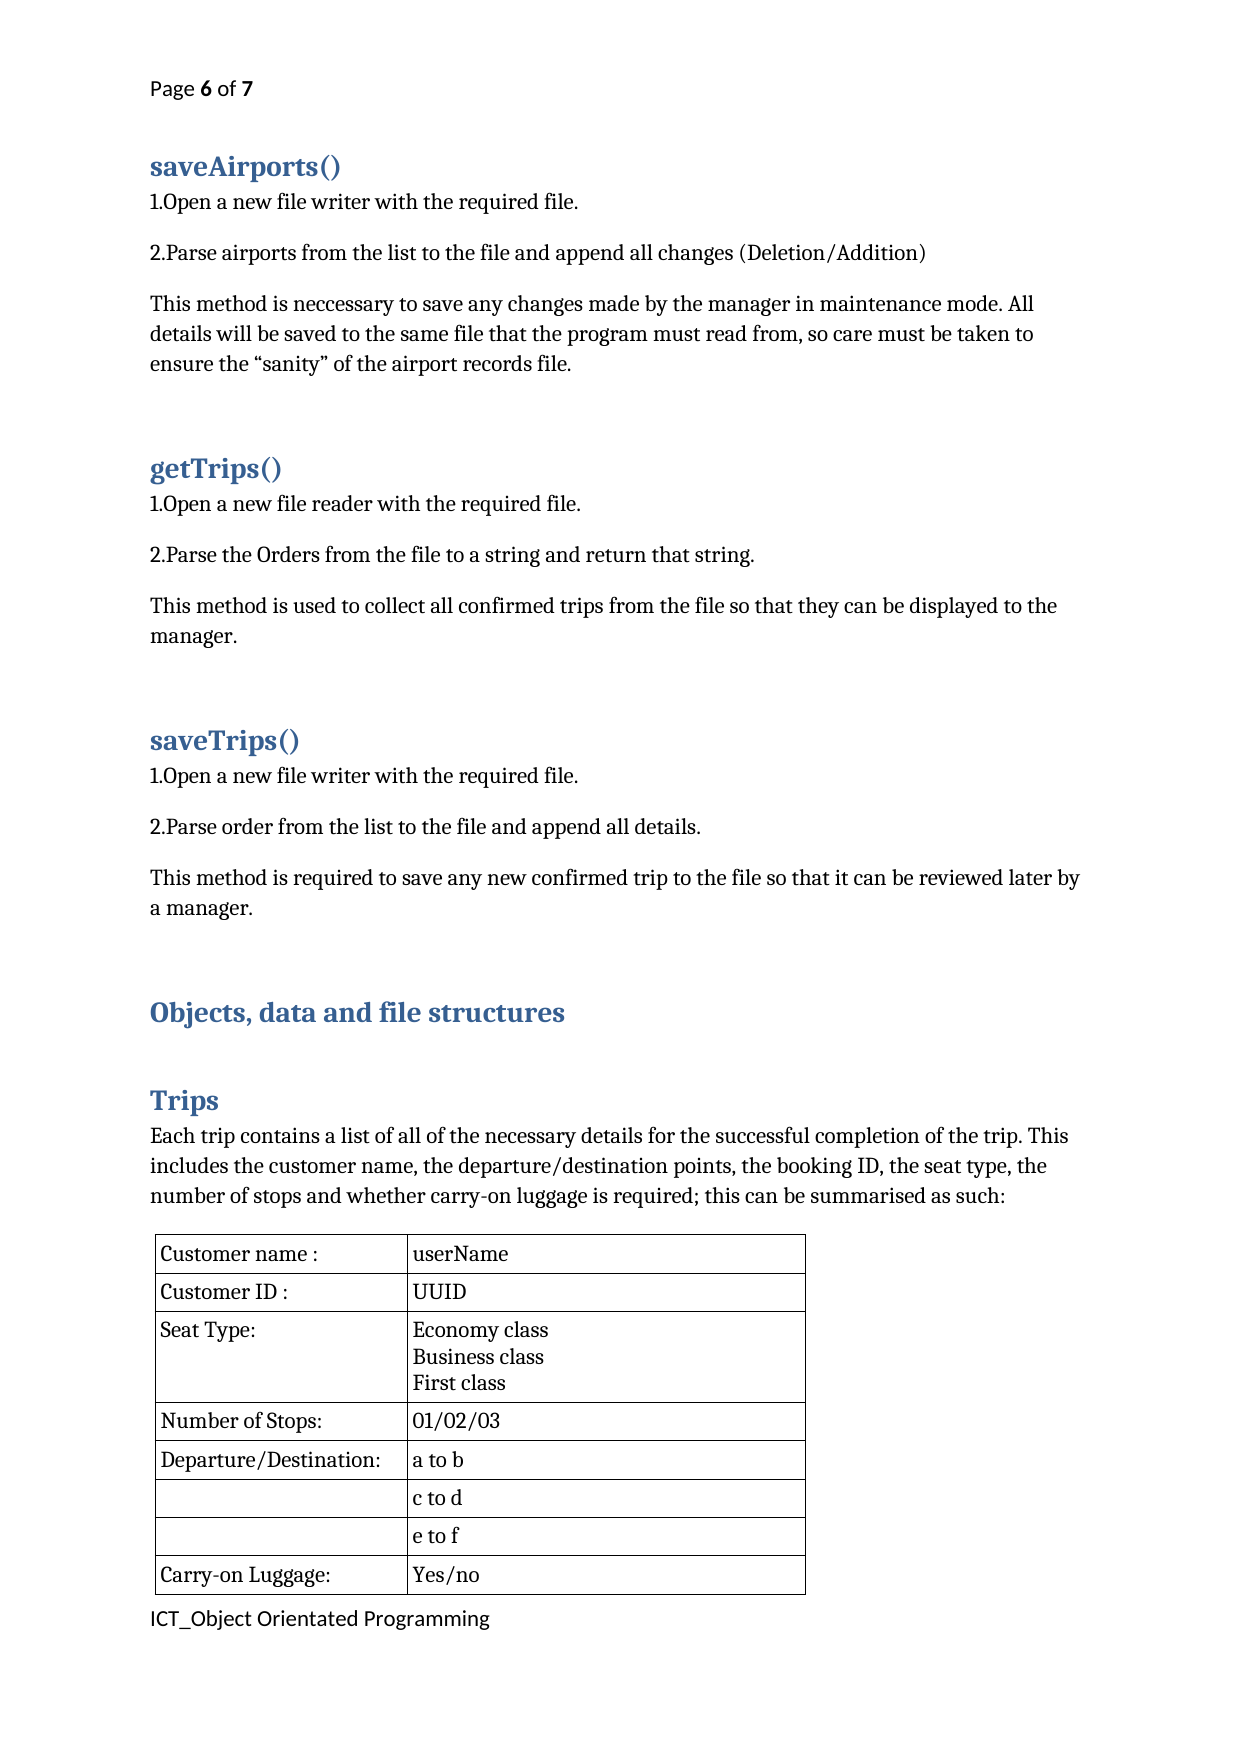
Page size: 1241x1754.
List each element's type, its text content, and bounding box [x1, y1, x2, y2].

text Each trip contains a list of all of the necessary details for the successful completion of the trip. This includes the customer name, the departure/destination points, the booking ID, the seat type, the number of stops and whether carry-on luggage is required; this can be summarised as such: [150, 1123, 1090, 1210]
table_cell a to b [408, 1441, 805, 1479]
table_cell Customer ID : [156, 1274, 407, 1311]
table_cell UUID [408, 1274, 805, 1311]
subtitle Trips [150, 1084, 1090, 1118]
table_cell Departure/Destination: [156, 1441, 407, 1479]
table_header userName [408, 1235, 805, 1273]
table_cell Yes/no [408, 1556, 805, 1594]
table_cell [156, 1518, 407, 1555]
subtitle getTrips() [150, 452, 1090, 486]
subtitle Objects, data and file structures [150, 996, 1090, 1029]
table_cell c to d [408, 1480, 805, 1517]
table_cell 01/02/03 [408, 1403, 805, 1440]
table_header Customer name : [156, 1235, 407, 1273]
list Open a new file writer with the required file. [150, 762, 1090, 789]
table_cell Seat Type: [156, 1312, 407, 1402]
table_cell e to f [408, 1518, 805, 1555]
list Parse airports from the list to the file and append all changes (Deletion/Addition) [150, 239, 1090, 266]
subtitle saveAirports() [150, 150, 1090, 183]
subtitle saveTrips() [150, 724, 1090, 757]
text This method is required to save any new confirmed trip to the file so that it can be reviewed later by a manager. [150, 864, 1090, 921]
list Parse order from the list to the file and append all details. [150, 813, 1090, 840]
table_cell Economy class Business class First class [408, 1312, 805, 1402]
text This method is neccessary to save any changes made by the manager in maintenance mode. All details will be saved to the same file that the program must read from, so care must be taken to ensure the “sanity” of the airport records file. [150, 291, 1090, 377]
list Open a new file writer with the required file. [150, 188, 1090, 215]
table_cell Number of Stops: [156, 1403, 407, 1440]
list Parse the Orders from the file to a string and return that string. [150, 542, 1090, 568]
table_cell Carry-on Luggage: [156, 1556, 407, 1594]
text This method is used to collect all confirmed trips from the file so that they can be displayed to the manager. [150, 593, 1090, 649]
list Open a new file reader with the required file. [150, 491, 1090, 517]
table_cell [156, 1480, 407, 1517]
